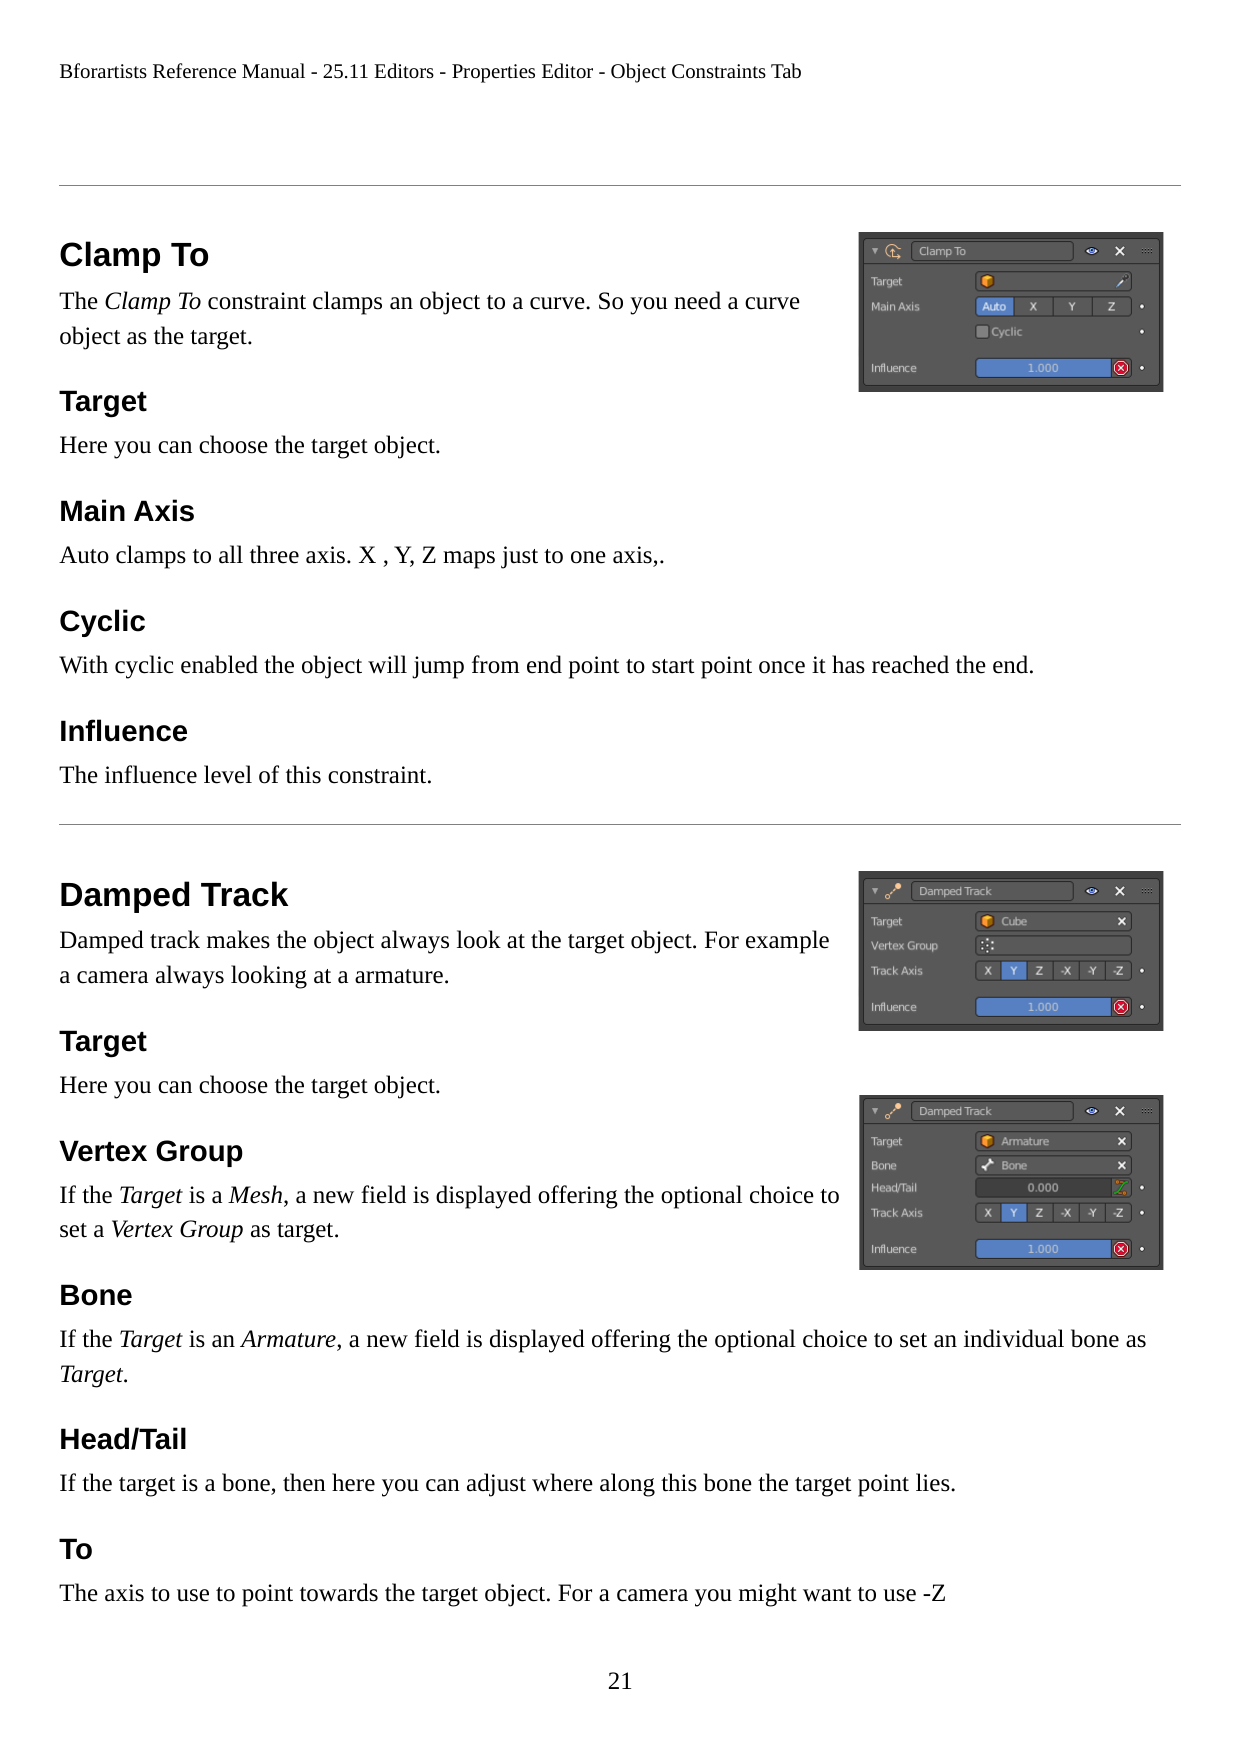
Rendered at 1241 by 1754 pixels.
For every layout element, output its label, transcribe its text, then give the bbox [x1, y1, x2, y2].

text If the target is a bone, then here you can adjust where along this bone the target point lies. [59, 1468, 1181, 1497]
text With cyclic enabled the object will jump from end point to start point once it has reached the end. [59, 650, 1181, 679]
subtitle [1164, 1133, 1181, 1167]
text Here you can choose the target object. [59, 1070, 1181, 1099]
text Auto clamps to all three axis. X , Y, Z maps just to one axis,. [59, 541, 1181, 569]
text Damped track makes the object always look at the target object. For example a camera always looking at a armature. [59, 926, 858, 989]
subtitle Bone [59, 1278, 1181, 1312]
subtitle Influence [59, 714, 1181, 748]
text Here you can choose the target object. [59, 431, 1181, 459]
picture [859, 1095, 1164, 1270]
subtitle [1164, 235, 1181, 274]
subtitle Cyclic [59, 604, 1181, 638]
text The influence level of this constraint. [59, 760, 1181, 789]
subtitle Clamp To [59, 235, 858, 274]
subtitle Target [59, 1024, 1181, 1057]
subtitle Main Axis [59, 494, 1181, 528]
subtitle Target [59, 384, 1181, 418]
picture [858, 232, 1164, 392]
text The Clamp To constraint clamps an object to a curve. So you need a curve object as the target. [59, 286, 858, 349]
text The axis to use to point towards the target object. For a camera you might want to use -Z [59, 1578, 1181, 1607]
subtitle Vertex Group [59, 1133, 859, 1167]
subtitle Damped Track [59, 874, 858, 913]
picture [858, 871, 1164, 1031]
subtitle To [59, 1532, 1181, 1566]
subtitle Head/Tail [59, 1422, 1181, 1456]
subtitle [1164, 874, 1181, 913]
text If the Target is an Armature, a new field is displayed offering the optional choice to set an individual bone as Target. [59, 1324, 1181, 1387]
text If the Target is a Mesh, a new field is displayed offering the optional choice to set a Vertex Group as target. [59, 1180, 859, 1243]
